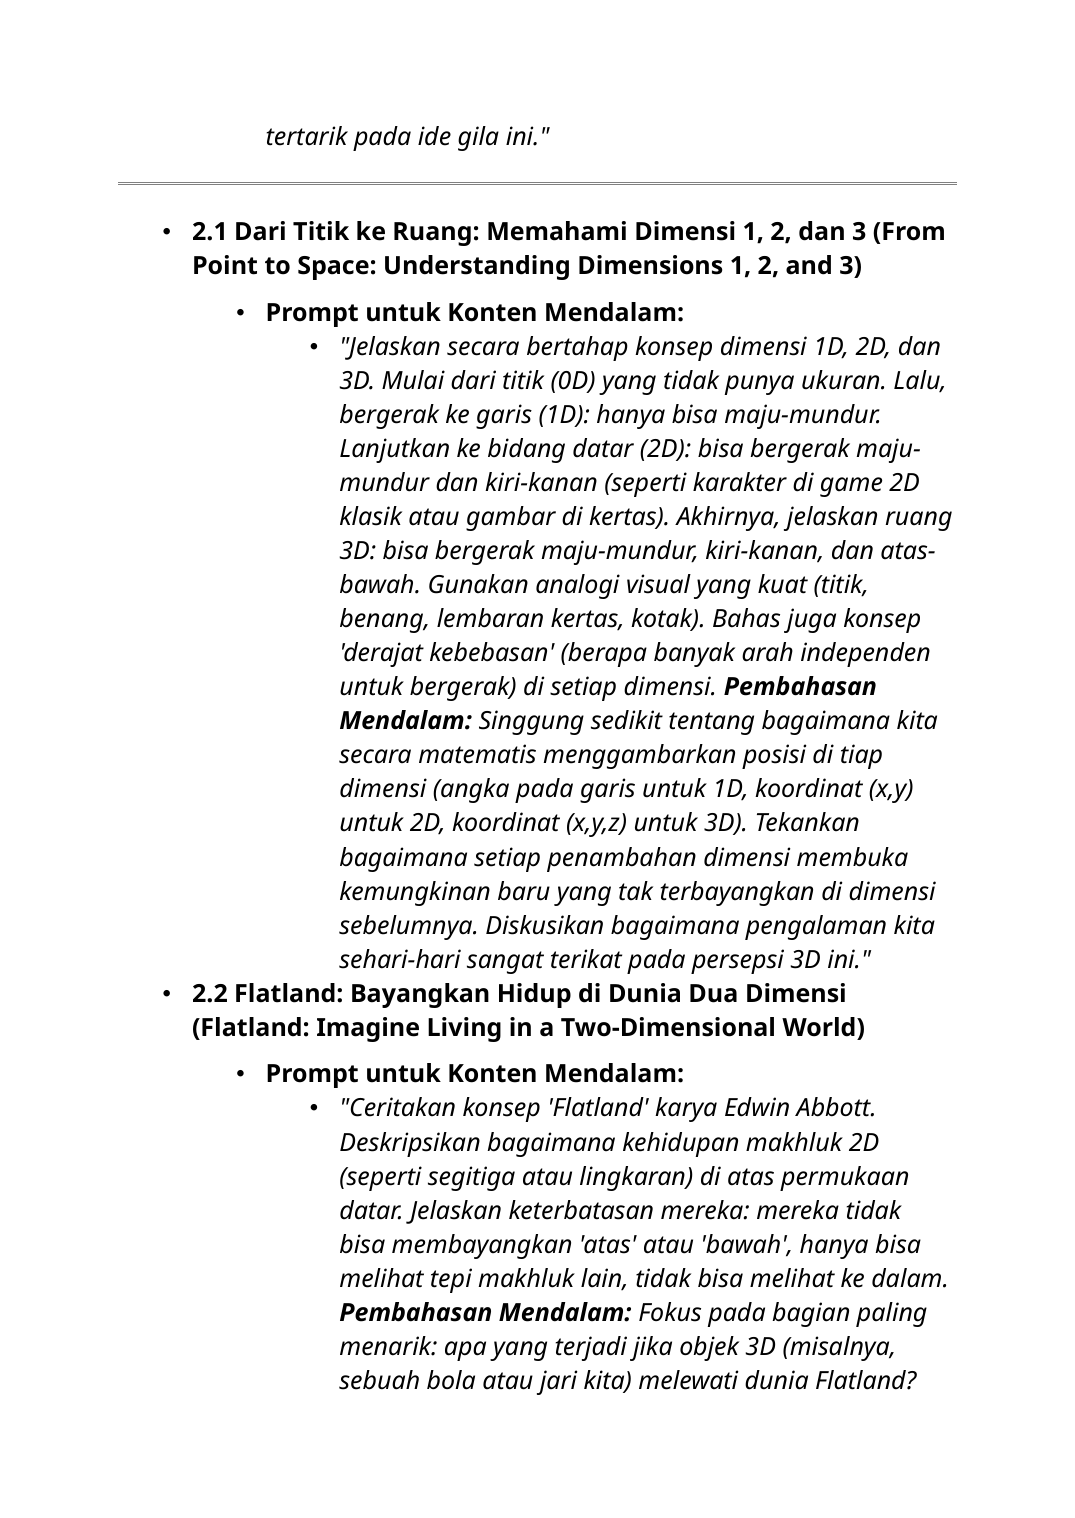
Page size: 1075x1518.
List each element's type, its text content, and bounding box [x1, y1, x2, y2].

list "Jelaskan secara bertahap konsep dimensi 1D, 2D, dan 3D. Mulai dari titik (0D) yang tidak punya ukuran. Lalu, bergerak ke garis (1D): hanya bisa maju-mundur. Lanjutkan ke bidang datar (2D): bisa bergerak maju-mundur dan kiri-kanan (seperti karakter di game 2D klasik atau gambar di kertas). Akhirnya, jelaskan ruang 3D: bisa bergerak maju-mundur, kiri-kanan, dan atas-bawah. Gunakan analogi visual yang kuat (titik, benang, lembaran kertas, kotak). Bahas juga konsep 'derajat kebebasan' (berapa banyak arah independen untuk bergerak) di setiap dimensi. Pembahasan Mendalam: Singgung sedikit tentang bagaimana kita secara matematis menggambarkan posisi di tiap dimensi (angka pada garis untuk 1D, koordinat (x,y) untuk 2D, koordinat (x,y,z) untuk 3D). Tekankan bagaimana setiap penambahan dimensi membuka kemungkinan baru yang tak terbayangkan di dimensi sebelumnya. Diskusikan bagaimana pengalaman kita sehari-hari sangat terikat pada persepsi 3D ini." [309, 328, 957, 975]
list 2.2 Flatland: Bayangkan Hidup di Dunia Dua Dimensi (Flatland: Imagine Living in a Two-Dimensional World) [162, 975, 957, 1043]
list tertarik pada ide gila ini." [236, 118, 957, 152]
list 2.1 Dari Titik ke Ruang: Memahami Dimensi 1, 2, dan 3 (From Point to Space: Understanding Dimensions 1, 2, and 3) [162, 213, 957, 282]
list Prompt untuk Konten Mendalam: [236, 1056, 957, 1090]
list "Ceritakan konsep 'Flatland' karya Edwin Abbott. Deskripsikan bagaimana kehidupan makhluk 2D (seperti segitiga atau lingkaran) di atas permukaan datar. Jelaskan keterbatasan mereka: mereka tidak bisa membayangkan 'atas' atau 'bawah', hanya bisa melihat tepi makhluk lain, tidak bisa melihat ke dalam. Pembahasan Mendalam: Fokus pada bagian paling menarik: apa yang terjadi jika objek 3D (misalnya, sebuah bola atau jari kita) melewati dunia Flatland? [309, 1090, 957, 1397]
list Prompt untuk Konten Mendalam: [236, 294, 957, 328]
